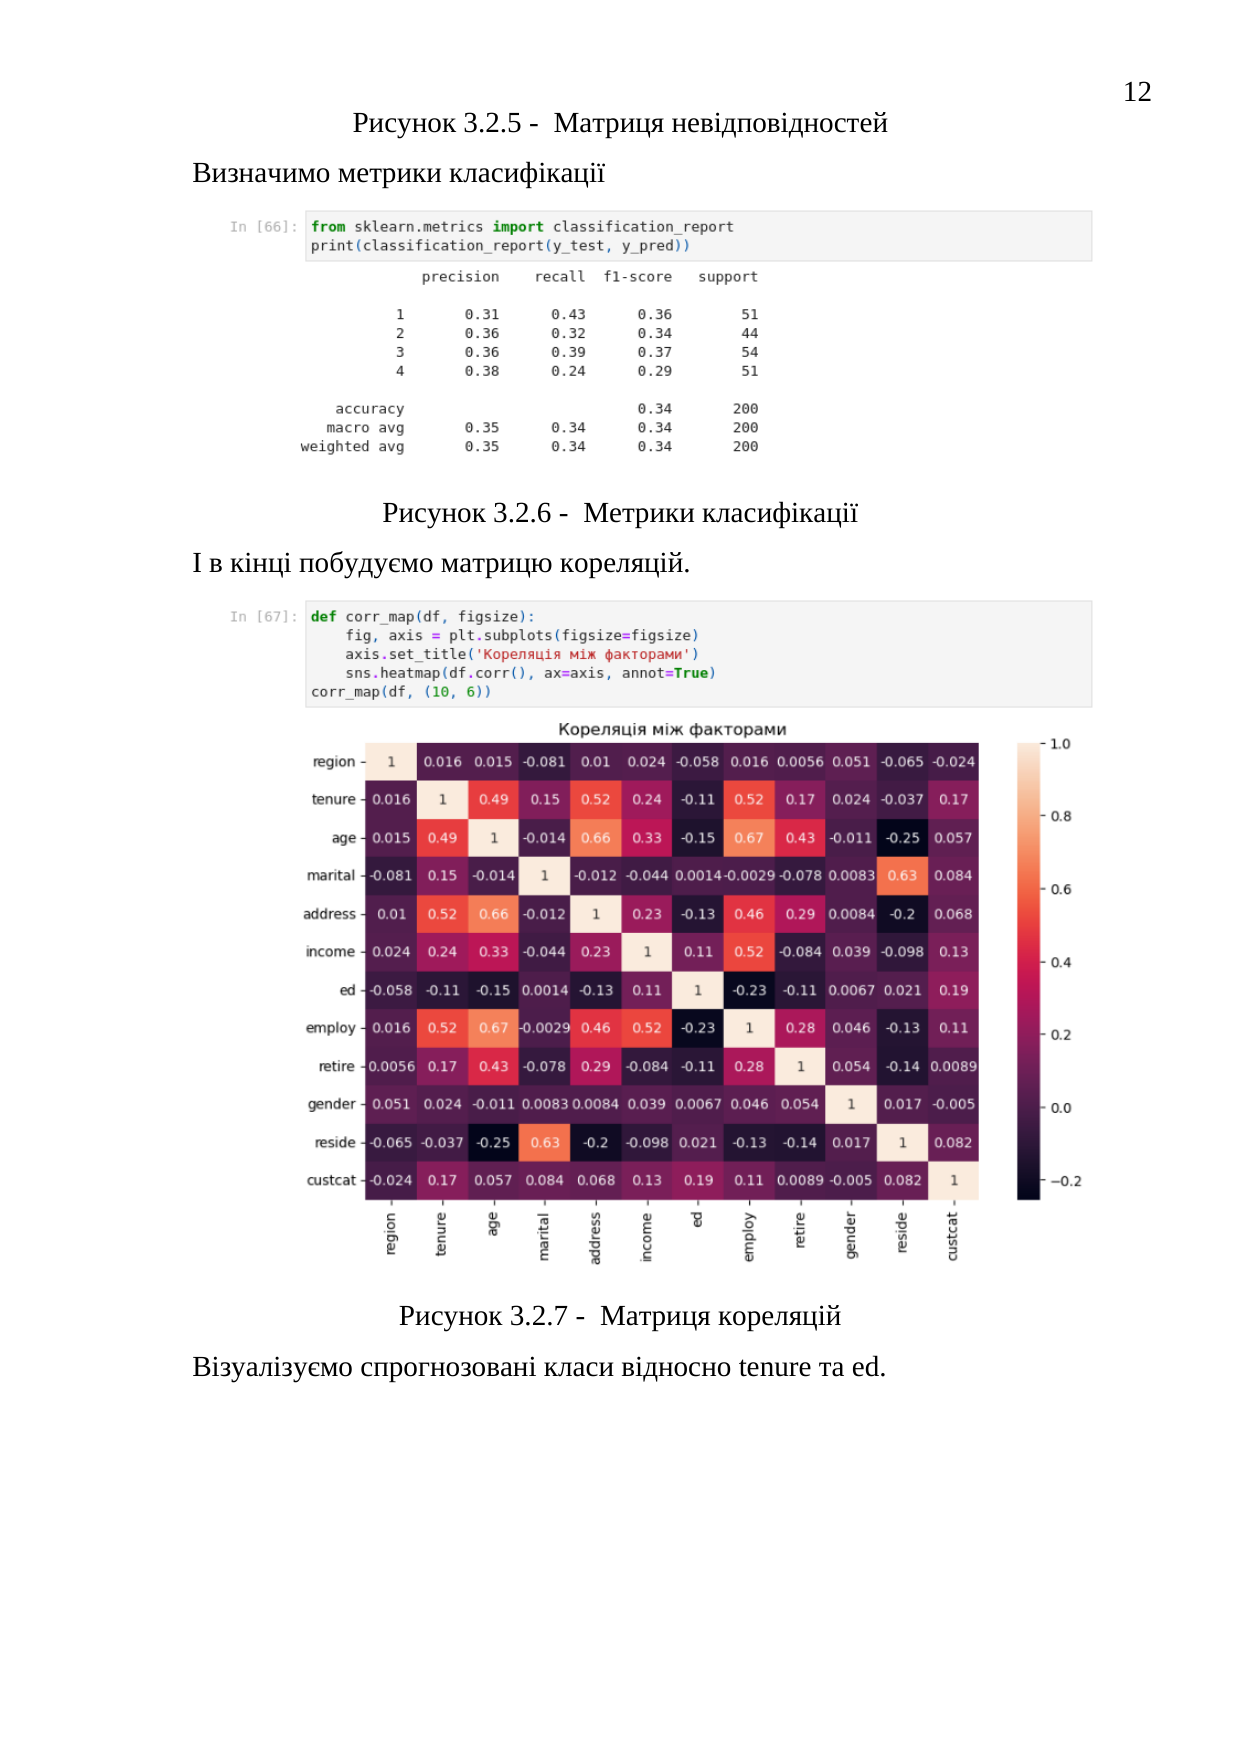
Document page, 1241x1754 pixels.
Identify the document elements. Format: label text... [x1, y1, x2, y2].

text Матриця кореляцій [118, 1298, 1122, 1332]
text І в кінці побудуємо матрицю кореляцій. [118, 545, 1122, 579]
picture [216, 595, 1098, 1282]
text Метрики класифікації [118, 495, 1122, 528]
text Матриця невідповідностей [118, 105, 1122, 139]
text Візуалізуємо спрогнозовані класи відносно tenure та ed. [118, 1349, 1122, 1382]
text Визначимо метрики класифікації [118, 156, 1122, 189]
picture [216, 205, 1098, 479]
